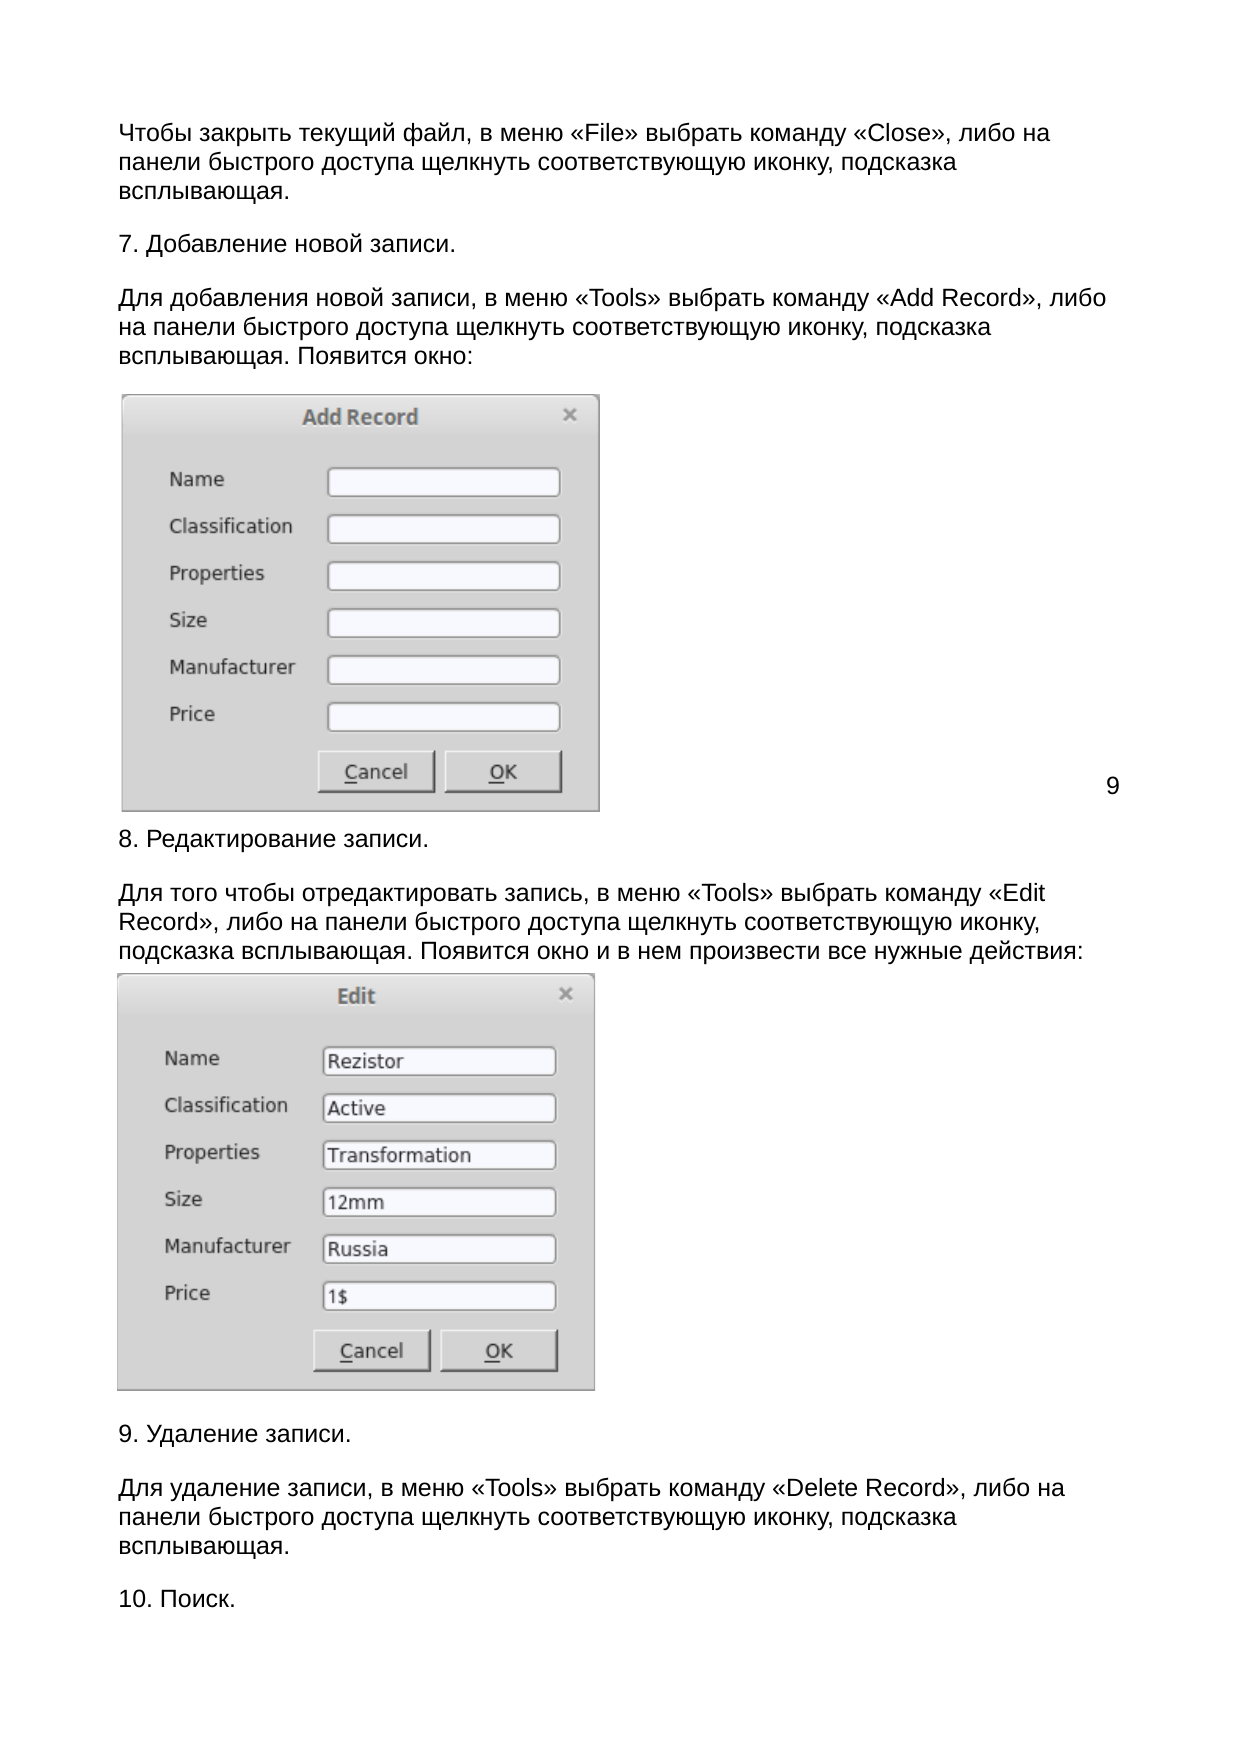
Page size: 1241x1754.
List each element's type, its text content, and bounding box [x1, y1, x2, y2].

picture [121, 394, 600, 812]
list 9 [600, 771, 1122, 799]
picture [117, 973, 596, 1391]
list Для добавления новой записи, в меню «Tools» выбрать команду «Add Record», либо на панели быстрого доступа щелкнуть соответствующую иконку, подсказка всплывающая. Появится окно: [118, 283, 1122, 369]
list 7. Добавление новой записи. [118, 229, 1122, 258]
list Чтобы закрыть текущий файл, в меню «File» выбрать команду «Close», либо на панели быстрого доступа щелкнуть соответствующую иконку, подсказка всплывающая. [118, 118, 1122, 204]
list 9. Удаление записи. [118, 1419, 1122, 1448]
list 10. Поиск. [118, 1584, 1122, 1613]
list 8. Редактирование записи. [118, 824, 1122, 853]
list Для удаление записи, в меню «Tools» выбрать команду «Delete Record», либо на панели быстрого доступа щелкнуть соответствующую иконку, подсказка всплывающая. [118, 1473, 1122, 1559]
list Для того чтобы отредактировать запись, в меню «Tools» выбрать команду «Edit Record», либо на панели быстрого доступа щелкнуть соответствующую иконку, подсказка всплывающая. Появится окно и в нем произвести все нужные действия: [118, 878, 1122, 964]
